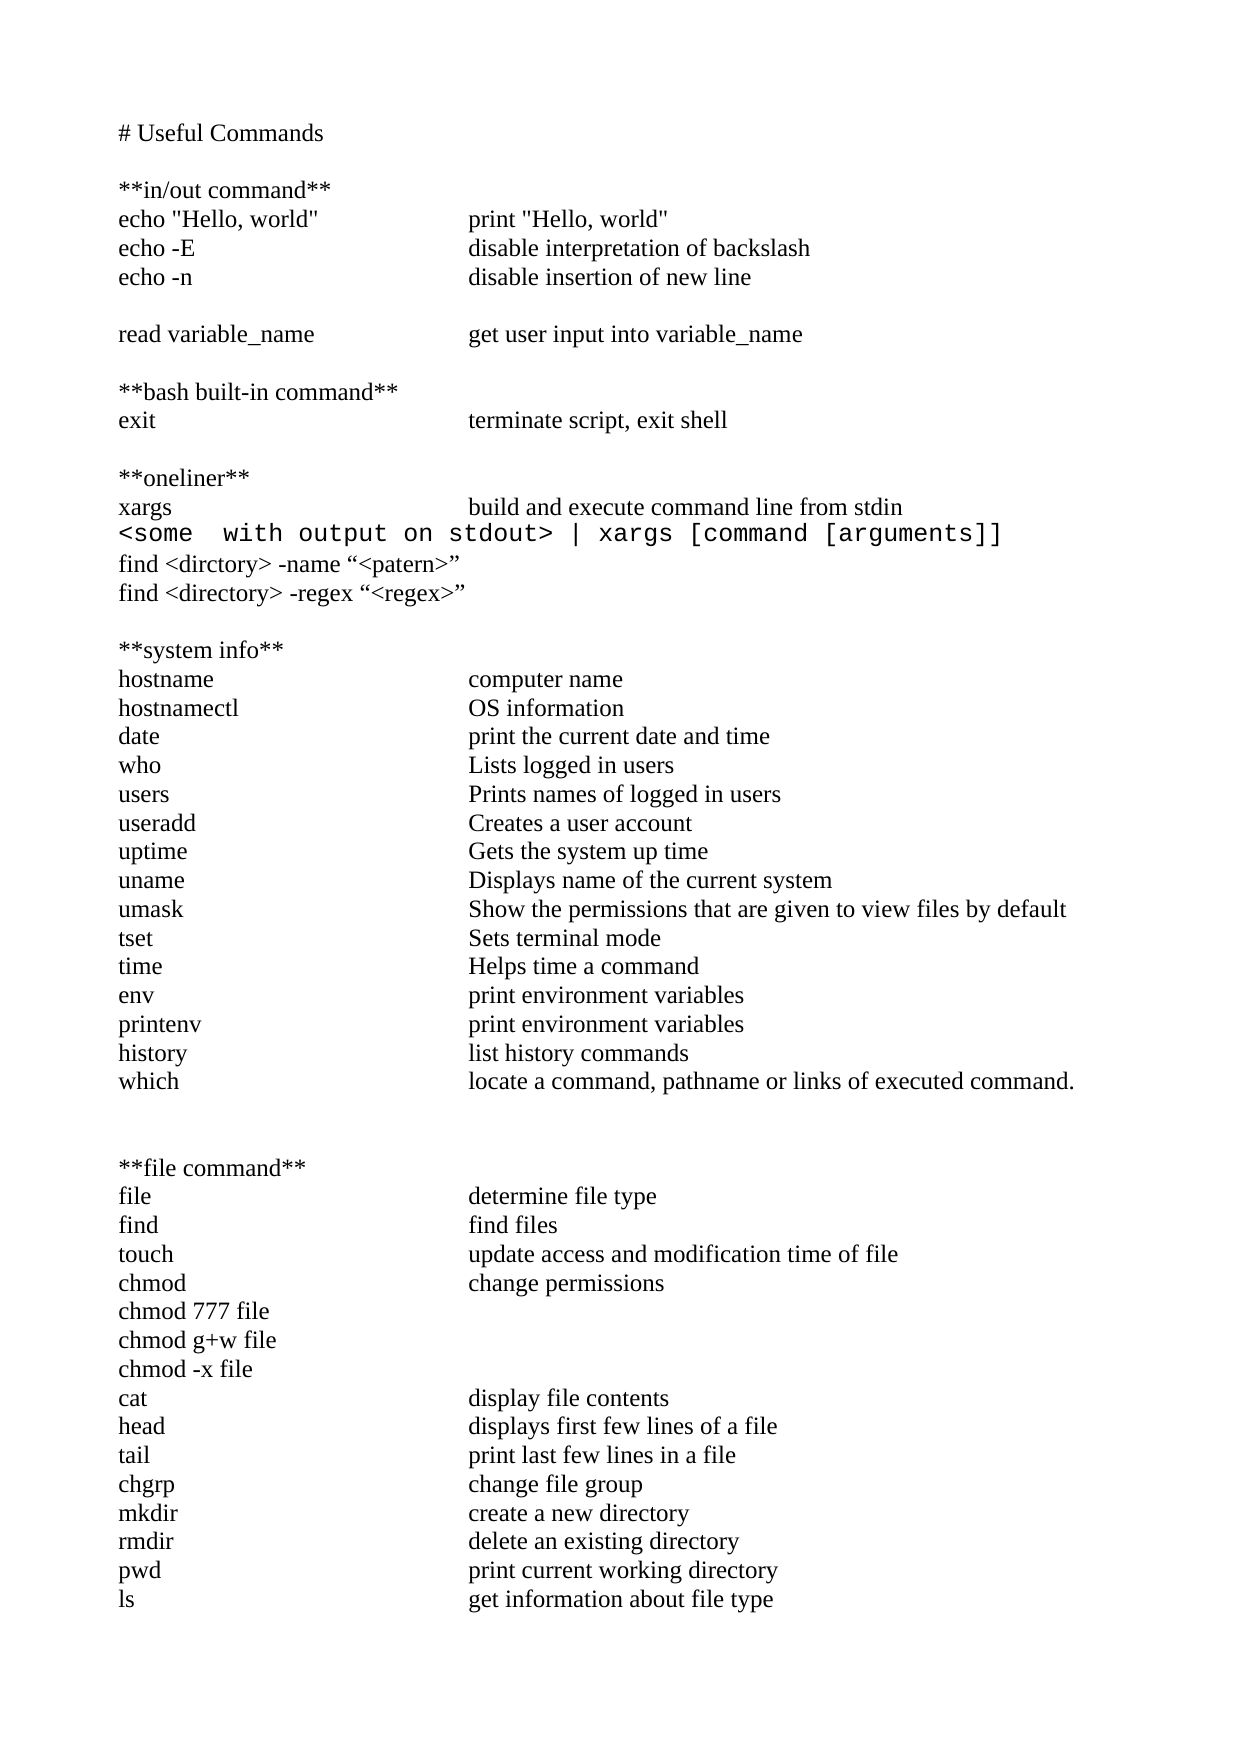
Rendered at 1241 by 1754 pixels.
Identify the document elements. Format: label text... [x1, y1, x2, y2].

text ls get information about file type [118, 1584, 1122, 1613]
text hostnamectl OS information [118, 693, 1122, 721]
text echo "Hello, world" print "Hello, world" [118, 204, 1122, 233]
text **in/out command** [118, 176, 1122, 204]
text mkdir create a new directory [118, 1498, 1122, 1526]
text chmod change permissions [118, 1268, 1122, 1296]
text which locate a command, pathname or links of executed command. [118, 1066, 1122, 1095]
text find find files [118, 1210, 1122, 1239]
text pwd print current working directory [118, 1555, 1122, 1584]
text **bash built-in command** [118, 377, 1122, 406]
text xargs build and execute command line from stdin [118, 492, 1122, 521]
text env print environment variables [118, 980, 1122, 1009]
text file determine file type [118, 1181, 1122, 1210]
text who Lists logged in users [118, 750, 1122, 779]
text chmod -x file [118, 1354, 1122, 1383]
text hostname computer name [118, 664, 1122, 693]
text chmod g+w file [118, 1325, 1122, 1354]
text exit terminate script, exit shell [118, 406, 1122, 434]
text touch update access and modification time of file [118, 1239, 1122, 1268]
text find <dirctory> -name “<patern>” [118, 549, 1122, 578]
text find <directory> -regex “<regex>” [118, 578, 1122, 606]
text useradd Creates a user account [118, 808, 1122, 836]
text tail print last few lines in a file [118, 1440, 1122, 1469]
text chmod 777 file [118, 1296, 1122, 1325]
text <some with output on stdout> | xargs [command [arguments]] [118, 521, 1122, 549]
text head displays first few lines of a file [118, 1411, 1122, 1440]
text umask Show the permissions that are given to view files by default [118, 894, 1122, 923]
text read variable_name get user input into variable_name [118, 319, 1122, 348]
text **oneliner** [118, 463, 1122, 492]
text chgrp change file group [118, 1469, 1122, 1498]
text cat display file contents [118, 1383, 1122, 1411]
text uptime Gets the system up time [118, 836, 1122, 865]
text printenv print environment variables [118, 1009, 1122, 1038]
text **system info** [118, 635, 1122, 664]
text uname Displays name of the current system [118, 865, 1122, 894]
text users Prints names of logged in users [118, 779, 1122, 808]
text time Helps time a command [118, 951, 1122, 980]
text date print the current date and time [118, 721, 1122, 750]
text # Useful Commands [118, 118, 1122, 147]
text echo -n disable insertion of new line [118, 262, 1122, 291]
text history list history commands [118, 1038, 1122, 1066]
text tset Sets terminal mode [118, 923, 1122, 951]
text **file command** [118, 1153, 1122, 1181]
text echo -E disable interpretation of backslash [118, 233, 1122, 262]
text rmdir delete an existing directory [118, 1526, 1122, 1555]
